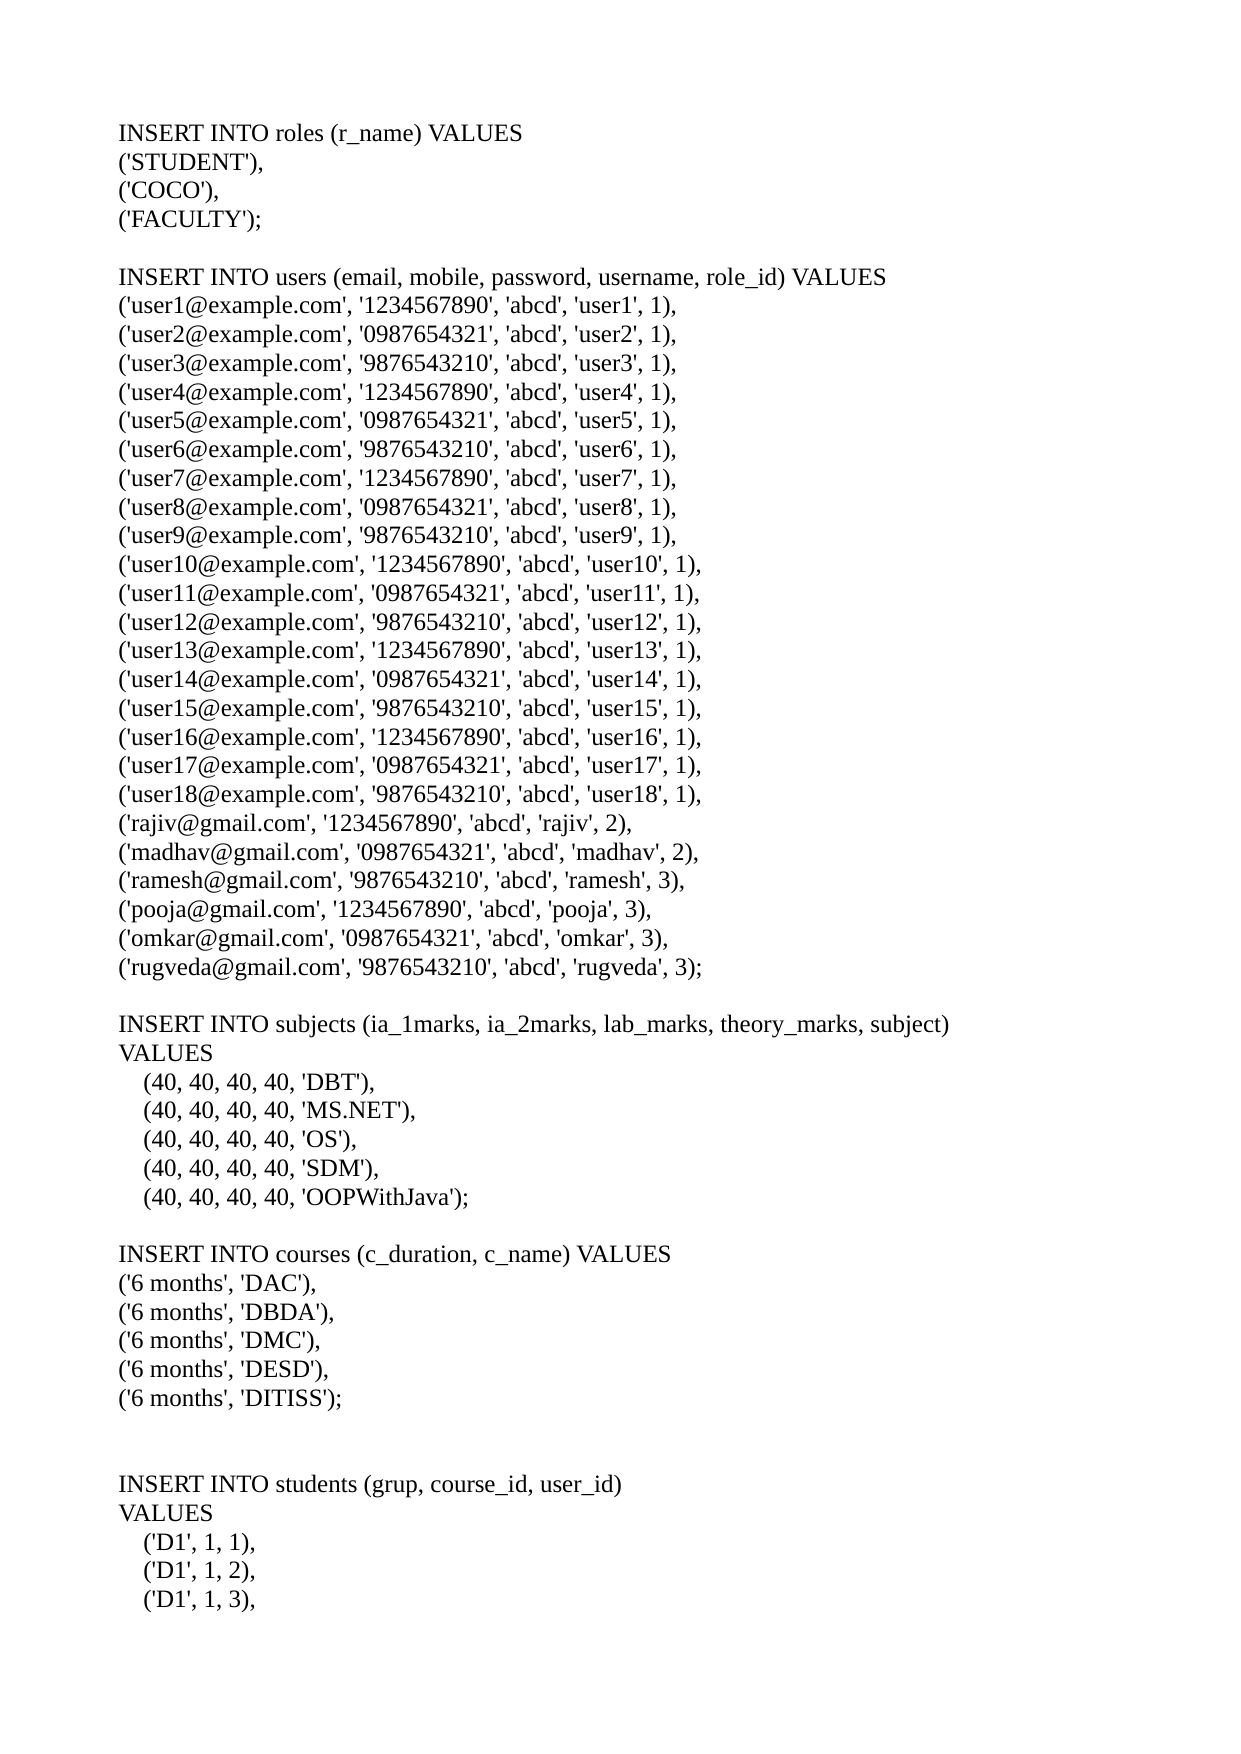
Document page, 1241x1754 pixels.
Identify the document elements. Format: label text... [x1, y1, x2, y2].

text ('user15@example.com', '9876543210', 'abcd', 'user15', 1), [118, 693, 1122, 722]
text ('6 months', 'DESD'), [118, 1354, 1122, 1383]
text ('user9@example.com', '9876543210', 'abcd', 'user9', 1), [118, 521, 1122, 549]
text ('rajiv@gmail.com', '1234567890', 'abcd', 'rajiv', 2), [118, 808, 1122, 837]
text ('rugveda@gmail.com', '9876543210', 'abcd', 'rugveda', 3); [118, 952, 1122, 981]
text ('pooja@gmail.com', '1234567890', 'abcd', 'pooja', 3), [118, 894, 1122, 923]
text ('D1', 1, 1), [118, 1527, 1122, 1556]
text ('user5@example.com', '0987654321', 'abcd', 'user5', 1), [118, 406, 1122, 434]
text ('D1', 1, 2), [118, 1556, 1122, 1584]
text INSERT INTO students (grup, course_id, user_id) [118, 1469, 1122, 1498]
text ('user4@example.com', '1234567890', 'abcd', 'user4', 1), [118, 377, 1122, 406]
text INSERT INTO roles (r_name) VALUES [118, 118, 1122, 147]
text ('user7@example.com', '1234567890', 'abcd', 'user7', 1), [118, 463, 1122, 492]
text ('user2@example.com', '0987654321', 'abcd', 'user2', 1), [118, 319, 1122, 348]
text ('user1@example.com', '1234567890', 'abcd', 'user1', 1), [118, 291, 1122, 319]
text (40, 40, 40, 40, 'OOPWithJava'); [118, 1182, 1122, 1211]
text ('COCO'), [118, 176, 1122, 204]
text ('user14@example.com', '0987654321', 'abcd', 'user14', 1), [118, 664, 1122, 693]
text VALUES [118, 1498, 1122, 1527]
text ('user11@example.com', '0987654321', 'abcd', 'user11', 1), [118, 578, 1122, 607]
text ('6 months', 'DBDA'), [118, 1297, 1122, 1326]
text ('user16@example.com', '1234567890', 'abcd', 'user16', 1), [118, 722, 1122, 751]
text ('user6@example.com', '9876543210', 'abcd', 'user6', 1), [118, 434, 1122, 463]
text ('omkar@gmail.com', '0987654321', 'abcd', 'omkar', 3), [118, 923, 1122, 952]
text ('user13@example.com', '1234567890', 'abcd', 'user13', 1), [118, 636, 1122, 664]
text (40, 40, 40, 40, 'MS.NET'), [118, 1096, 1122, 1124]
text ('user12@example.com', '9876543210', 'abcd', 'user12', 1), [118, 607, 1122, 636]
text ('FACULTY'); [118, 204, 1122, 233]
text ('user3@example.com', '9876543210', 'abcd', 'user3', 1), [118, 348, 1122, 377]
text ('ramesh@gmail.com', '9876543210', 'abcd', 'ramesh', 3), [118, 866, 1122, 894]
text ('user10@example.com', '1234567890', 'abcd', 'user10', 1), [118, 549, 1122, 578]
text ('user8@example.com', '0987654321', 'abcd', 'user8', 1), [118, 492, 1122, 521]
text INSERT INTO courses (c_duration, c_name) VALUES [118, 1239, 1122, 1268]
text ('user17@example.com', '0987654321', 'abcd', 'user17', 1), [118, 751, 1122, 779]
text (40, 40, 40, 40, 'DBT'), [118, 1067, 1122, 1096]
text ('user18@example.com', '9876543210', 'abcd', 'user18', 1), [118, 779, 1122, 808]
text ('6 months', 'DAC'), [118, 1268, 1122, 1297]
text ('D1', 1, 3), [118, 1584, 1122, 1613]
text ('6 months', 'DITISS'); [118, 1383, 1122, 1412]
text (40, 40, 40, 40, 'OS'), [118, 1124, 1122, 1153]
text ('STUDENT'), [118, 147, 1122, 176]
text INSERT INTO subjects (ia_1marks, ia_2marks, lab_marks, theory_marks, subject) [118, 1009, 1122, 1038]
text ('madhav@gmail.com', '0987654321', 'abcd', 'madhav', 2), [118, 837, 1122, 866]
text INSERT INTO users (email, mobile, password, username, role_id) VALUES [118, 262, 1122, 291]
text (40, 40, 40, 40, 'SDM'), [118, 1153, 1122, 1182]
text VALUES [118, 1038, 1122, 1067]
text ('6 months', 'DMC'), [118, 1326, 1122, 1354]
